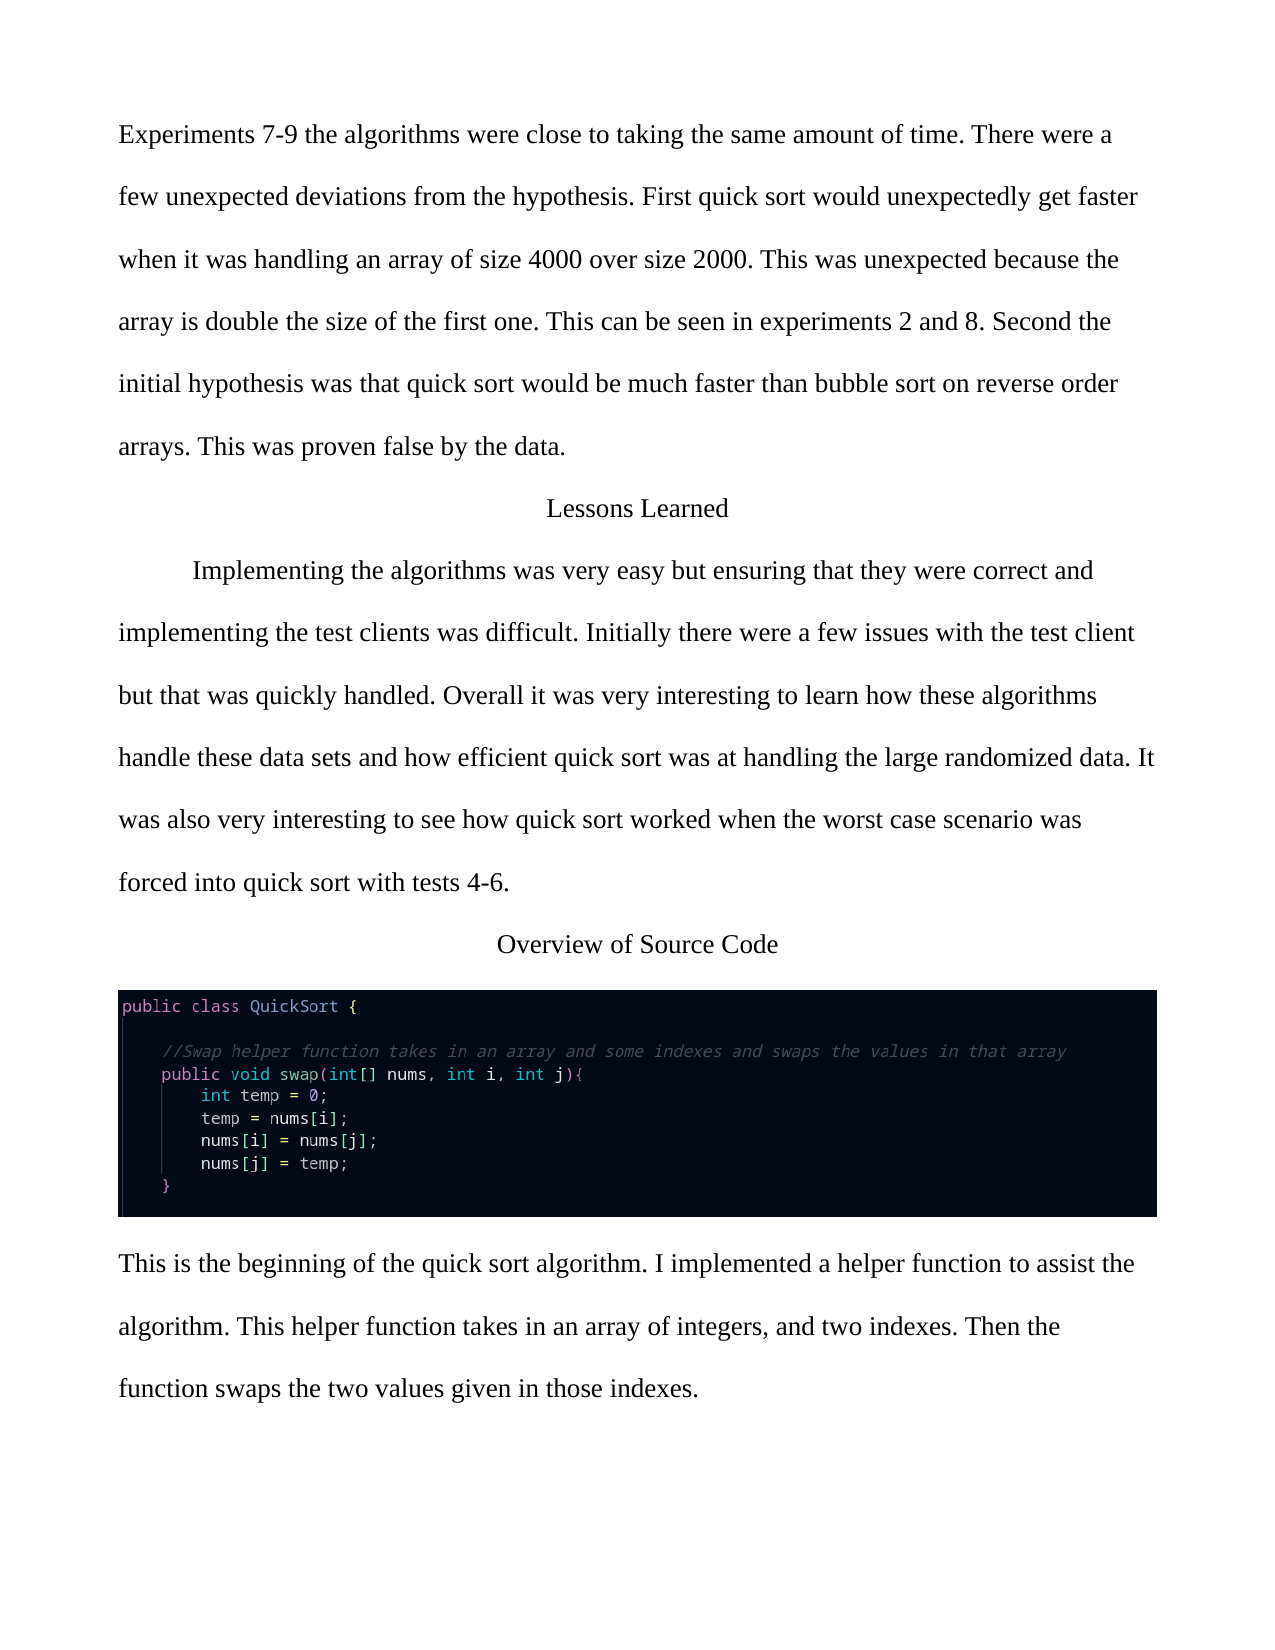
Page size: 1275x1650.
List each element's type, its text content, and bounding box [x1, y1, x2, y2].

picture [118, 990, 1157, 1217]
text Experiments 7-9 the algorithms were close to taking the same amount of time. There were a few unexpected deviations from the hypothesis. First quick sort would unexpectedly get faster when it was handling an array of size 4000 over size 2000. This was unexpected because the array is double the size of the first one. This can be seen in experiments 2 and 8. Second the initial hypothesis was that quick sort would be much faster than bubble sort on reverse order arrays. This was proven false by the data. [118, 118, 1157, 461]
text Lessons Learned [118, 492, 1157, 523]
text Implementing the algorithms was very easy but ensuring that they were correct and implementing the test clients was difficult. Initially there were a few issues with the test client but that was quickly handled. Overall it was very interesting to learn how these algorithms handle these data sets and how efficient quick sort was at handling the large randomized data. It was also very interesting to see how quick sort worked when the worst case scenario was forced into quick sort with tests 4-6. [118, 554, 1157, 897]
text Overview of Source Code [118, 928, 1157, 959]
text This is the beginning of the quick sort algorithm. I implemented a helper function to assist the algorithm. This helper function takes in an array of integers, and two indexes. Then the function swaps the two values given in those indexes. [118, 1217, 1157, 1403]
